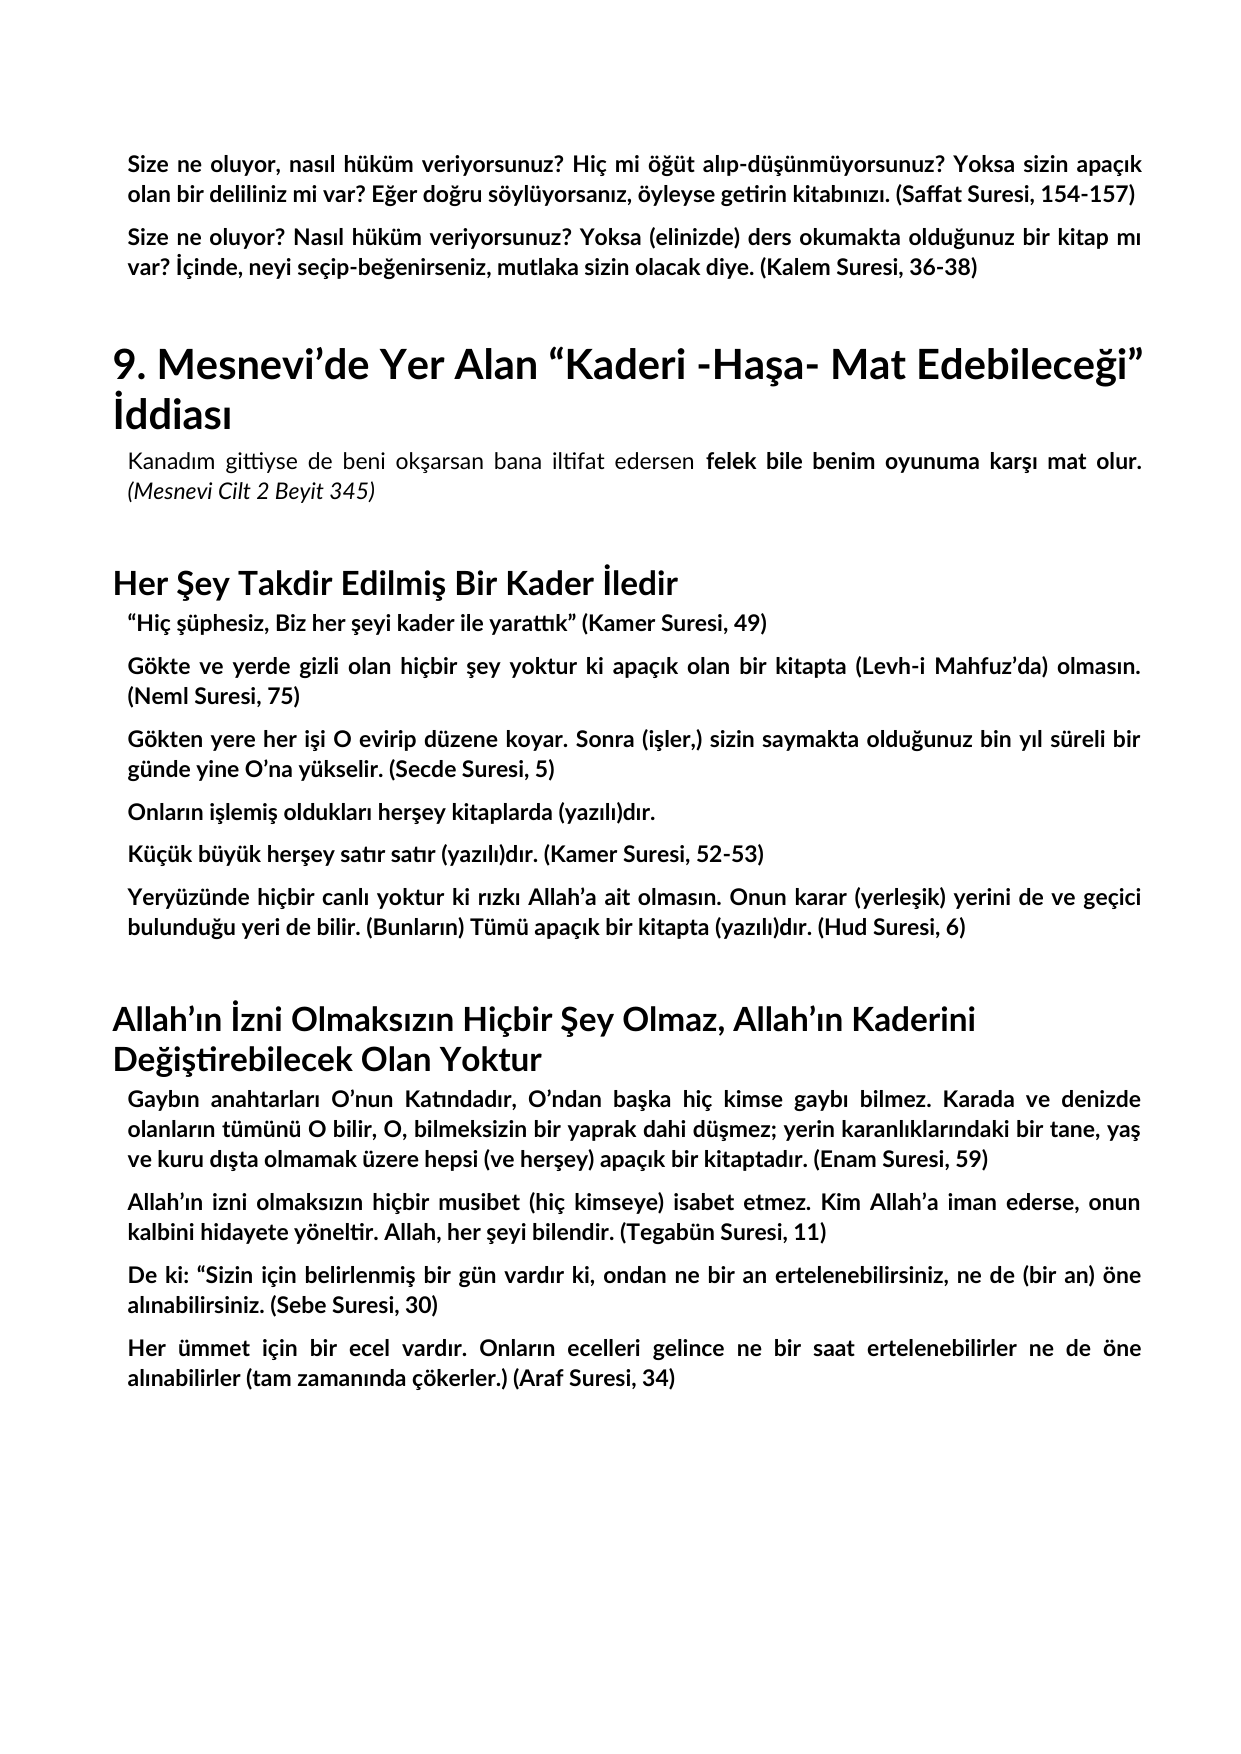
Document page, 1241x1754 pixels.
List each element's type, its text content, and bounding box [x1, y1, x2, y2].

text Onların işlemiş oldukları herşey kitaplarda (yazılı)dır. [127, 797, 1143, 825]
text Size ne oluyor? Nasıl hüküm veriyorsunuz? Yoksa (elinizde) ders okumakta olduğunuz bir kitap mı var? İçinde, neyi seçip-beğenirseniz, mutlaka sizin olacak diye. (Kalem Suresi, 36-38) [127, 223, 1143, 281]
text Küçük büyük herşey satır satır (yazılı)dır. (Kamer Suresi, 52-53) [127, 840, 1143, 867]
subtitle Her Şey Takdir Edilmiş Bir Kader İledir [112, 562, 1165, 602]
text Kanadım gittiyse de beni okşarsan bana iltifat edersen felek bile benim oyunuma karşı mat olur. (Mesnevi Cilt 2 Beyit 345) [127, 447, 1143, 504]
text Her ümmet için bir ecel vardır. Onların ecelleri gelince ne bir saat ertelenebilirler ne de öne alınabilirler (tam zamanında çökerler.) (Araf Suresi, 34) [127, 1333, 1143, 1391]
text Allah’ın izni olmaksızın hiçbir musibet (hiç kimseye) isabet etmez. Kim Allah’a iman ederse, onun kalbini hidayete yöneltir. Allah, her şeyi bilendir. (Tegabün Suresi, 11) [127, 1188, 1143, 1245]
subtitle 9. Mesnevi’de Yer Alan “Kaderi -Haşa- Mat Edebileceği” İddiası [112, 338, 1165, 438]
text Gökten yere her işi O evirip düzene koyar. Sonra (işler,) sizin saymakta olduğunuz bin yıl süreli bir günde yine O’na yükselir. (Secde Suresi, 5) [127, 724, 1143, 782]
text De ki: “Sizin için belirlenmiş bir gün vardır ki, ondan ne bir an ertelenebilirsiniz, ne de (bir an) öne alınabilirsiniz. (Sebe Suresi, 30) [127, 1261, 1143, 1318]
text Gökte ve yerde gizli olan hiçbir şey yoktur ki apaçık olan bir kitapta (Levh-i Mahfuz’da) olmasın. (Neml Suresi, 75) [127, 651, 1143, 709]
subtitle Allah’ın İzni Olmaksızın Hiçbir Şey Olmaz, Allah’ın Kaderini Değiştirebilecek Olan Yoktur [112, 998, 1165, 1078]
text Size ne oluyor, nasıl hüküm veriyorsunuz? Hiç mi öğüt alıp-düşünmüyorsunuz? Yoksa sizin apaçık olan bir deliliniz mi var? Eğer doğru söylüyorsanız, öyleyse getirin kitabınızı. (Saffat Suresi, 154-157) [127, 150, 1143, 208]
text “Hiç şüphesiz, Biz her şeyi kader ile yarattık” (Kamer Suresi, 49) [127, 609, 1143, 636]
text Yeryüzünde hiçbir canlı yoktur ki rızkı Allah’a ait olmasın. Onun karar (yerleşik) yerini de ve geçici bulunduğu yeri de bilir. (Bunların) Tümü apaçık bir kitapta (yazılı)dır. (Hud Suresi, 6) [127, 883, 1143, 940]
text Gaybın anahtarları O’nun Katındadır, O’ndan başka hiç kimse gaybı bilmez. Karada ve denizde olanların tümünü O bilir, O, bilmeksizin bir yaprak dahi düşmez; yerin karanlıklarındaki bir tane, yaş ve kuru dışta olmamak üzere hepsi (ve herşey) apaçık bir kitaptadır. (Enam Suresi, 59) [127, 1084, 1143, 1172]
